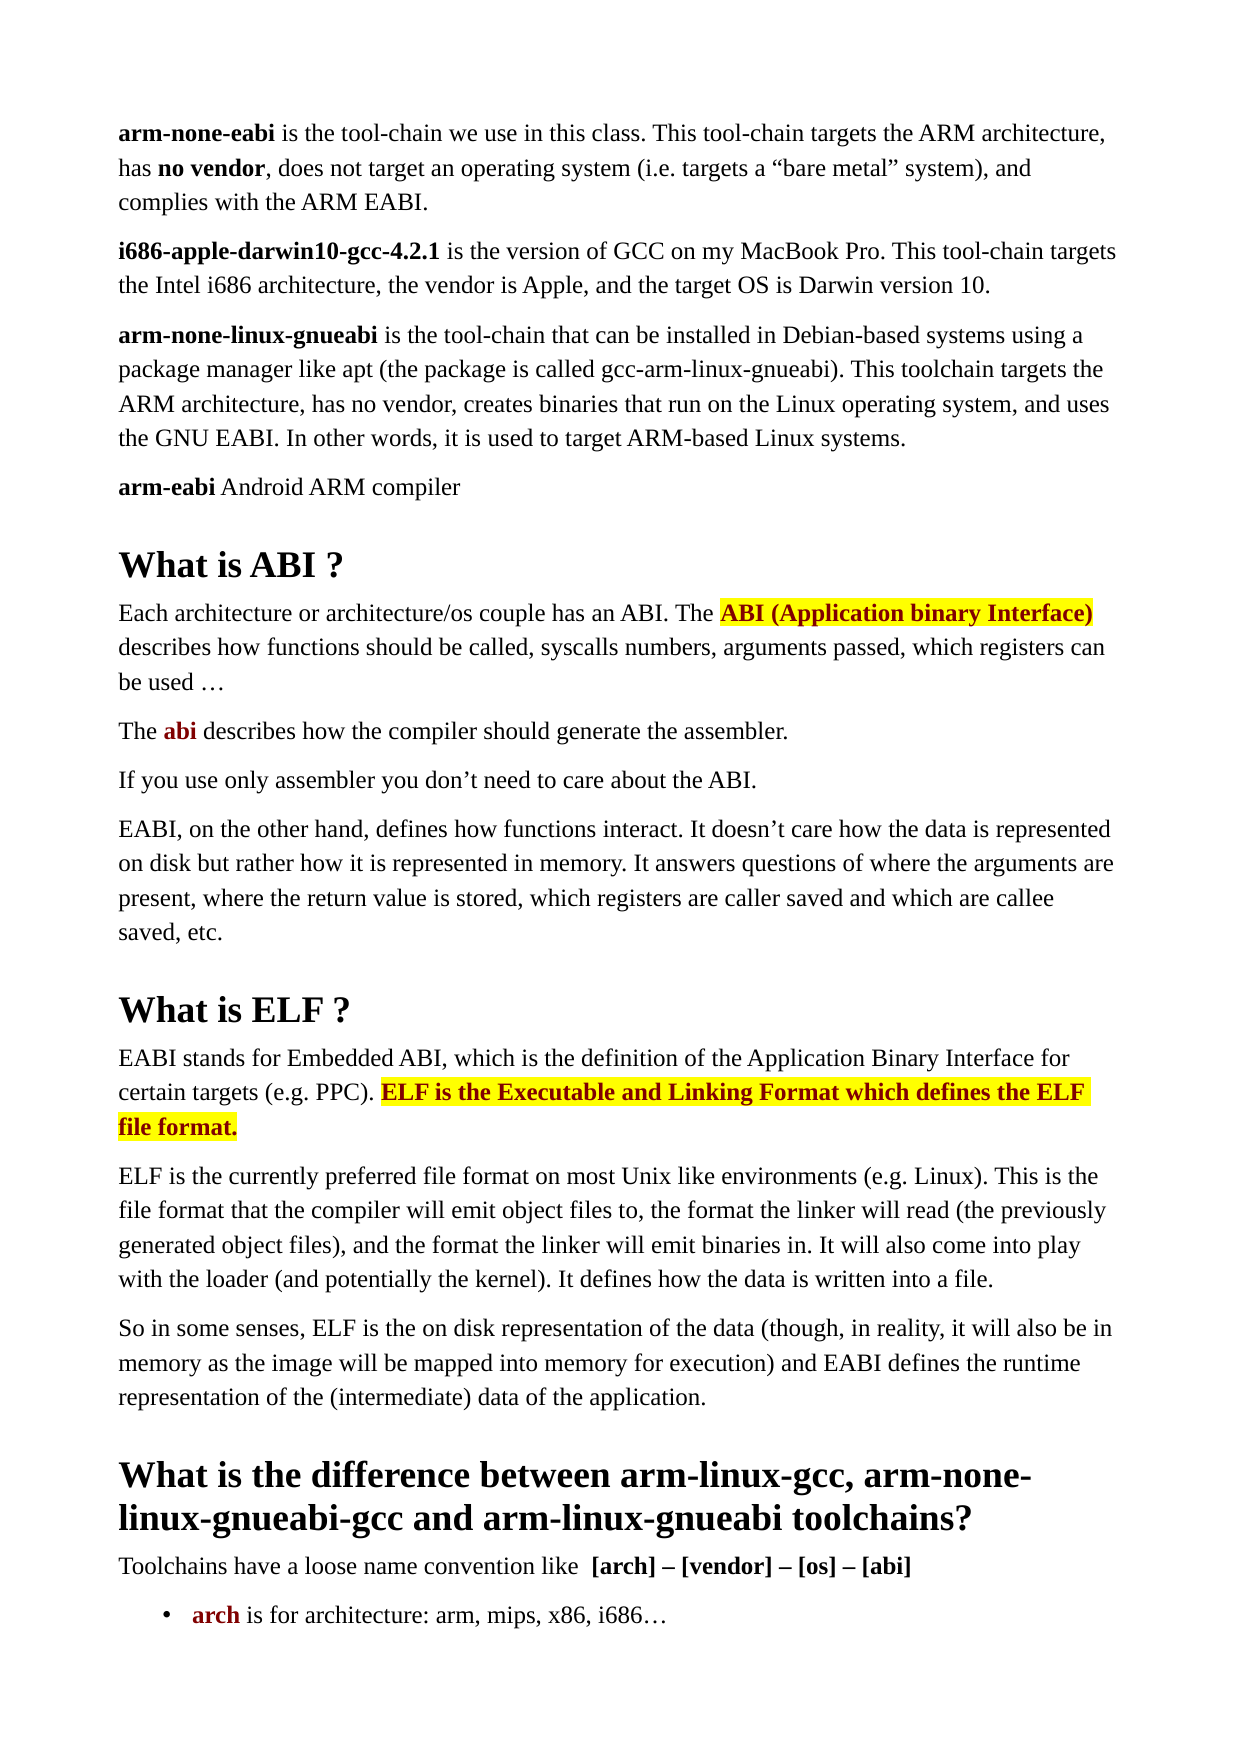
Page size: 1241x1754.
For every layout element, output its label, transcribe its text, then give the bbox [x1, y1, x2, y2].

subtitle What is the difference between arm-linux-gcc, arm-none-linux-gnueabi-gcc and arm-linux-gnueabi toolchains? [118, 1452, 1122, 1538]
text Each architecture or architecture/os couple has an ABI. The ABI (Application binary Interface) describes how functions should be called, syscalls numbers, arguments passed, which registers can be used … [118, 598, 1122, 695]
text EABI, on the other hand, defines how functions interact. It doesn’t care how the data is represented on disk but rather how it is represented in memory. It answers questions of where the arguments are present, where the return value is stored, which registers are caller saved and which are callee saved, etc. [118, 814, 1122, 946]
text If you use only assembler you don’t need to care about the ABI. [118, 765, 1122, 793]
text The abi describes how the compiler should generate the assembler. [118, 716, 1122, 744]
text ELF is the currently preferred file format on most Unix like environments (e.g. Linux). This is the file format that the compiler will emit object files to, the format the linker will read (the previously generated object files), and the format the linker will emit binaries in. It will also come into play with the loader (and potentially the kernel). It defines how the data is written into a file. [118, 1161, 1122, 1293]
text arm-none-eabi is the tool-chain we use in this class. This tool-chain targets the ARM architecture, has no vendor, does not target an operating system (i.e. targets a “bare metal” system), and complies with the ARM EABI. [118, 118, 1122, 216]
text Toolchains have a loose name convention like [arch] – [vendor] – [os] – [abi] [118, 1551, 1122, 1580]
list arch is for architecture: arm, mips, x86, i686… [162, 1600, 1122, 1629]
subtitle What is ELF ? [118, 987, 1122, 1030]
text arm-eabi Android ARM compiler [118, 472, 1122, 501]
text EABI stands for Embedded ABI, which is the definition of the Application Binary Interface for certain targets (e.g. PPC). ELF is the Executable and Linking Format which defines the ELF file format. [118, 1043, 1122, 1141]
subtitle What is ABI ? [118, 542, 1122, 585]
text So in some senses, ELF is the on disk representation of the data (though, in reality, it will also be in memory as the image will be mapped into memory for execution) and EABI defines the runtime representation of the (intermediate) data of the application. [118, 1313, 1122, 1411]
text arm-none-linux-gnueabi is the tool-chain that can be installed in Debian-based systems using a package manager like apt (the package is called gcc-arm-linux-gnueabi). This toolchain targets the ARM architecture, has no vendor, creates binaries that run on the Linux operating system, and uses the GNU EABI. In other words, it is used to target ARM-based Linux systems. [118, 320, 1122, 452]
text i686-apple-darwin10-gcc-4.2.1 is the version of GCC on my MacBook Pro. This tool-chain targets the Intel i686 architecture, the vendor is Apple, and the target OS is Darwin version 10. [118, 236, 1122, 299]
